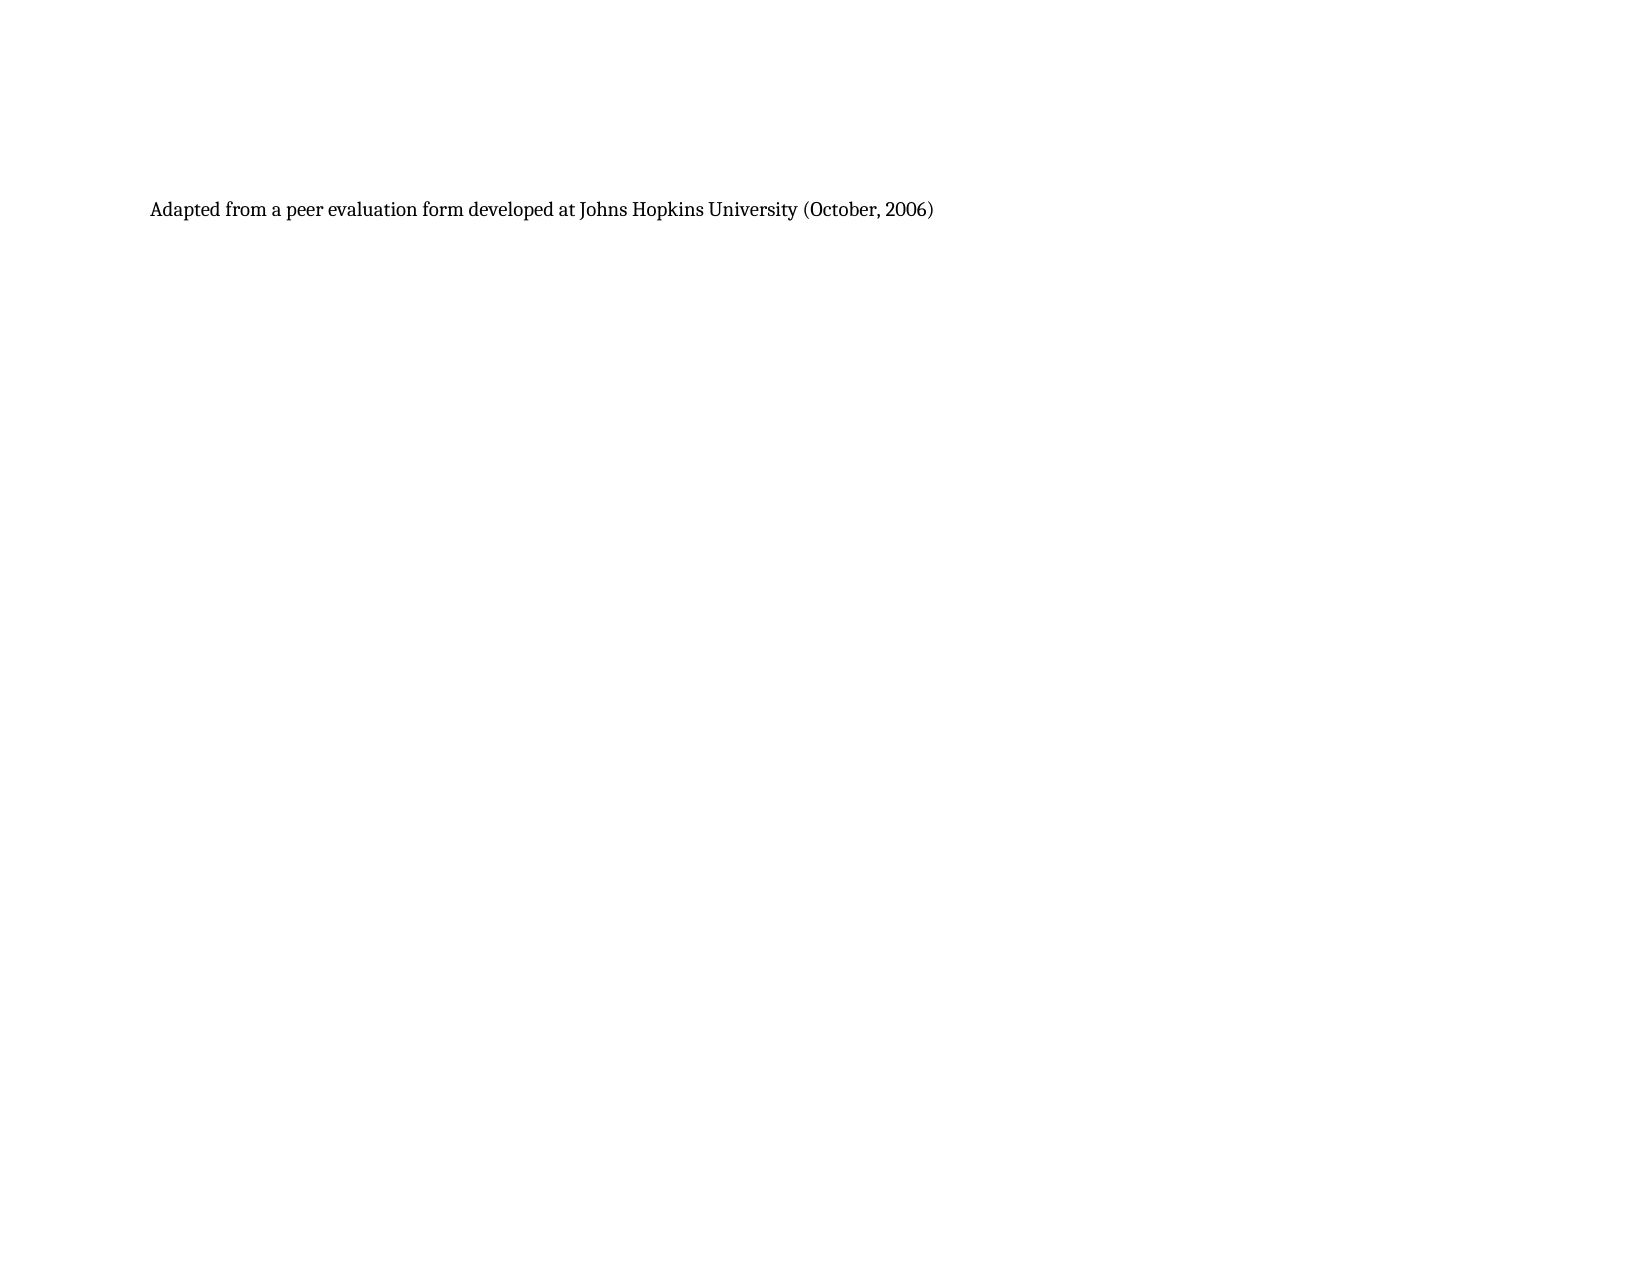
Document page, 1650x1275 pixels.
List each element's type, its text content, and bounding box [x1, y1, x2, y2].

text Adapted from a peer evaluation form developed at Johns Hopkins University (October, 2006) [150, 198, 1500, 222]
